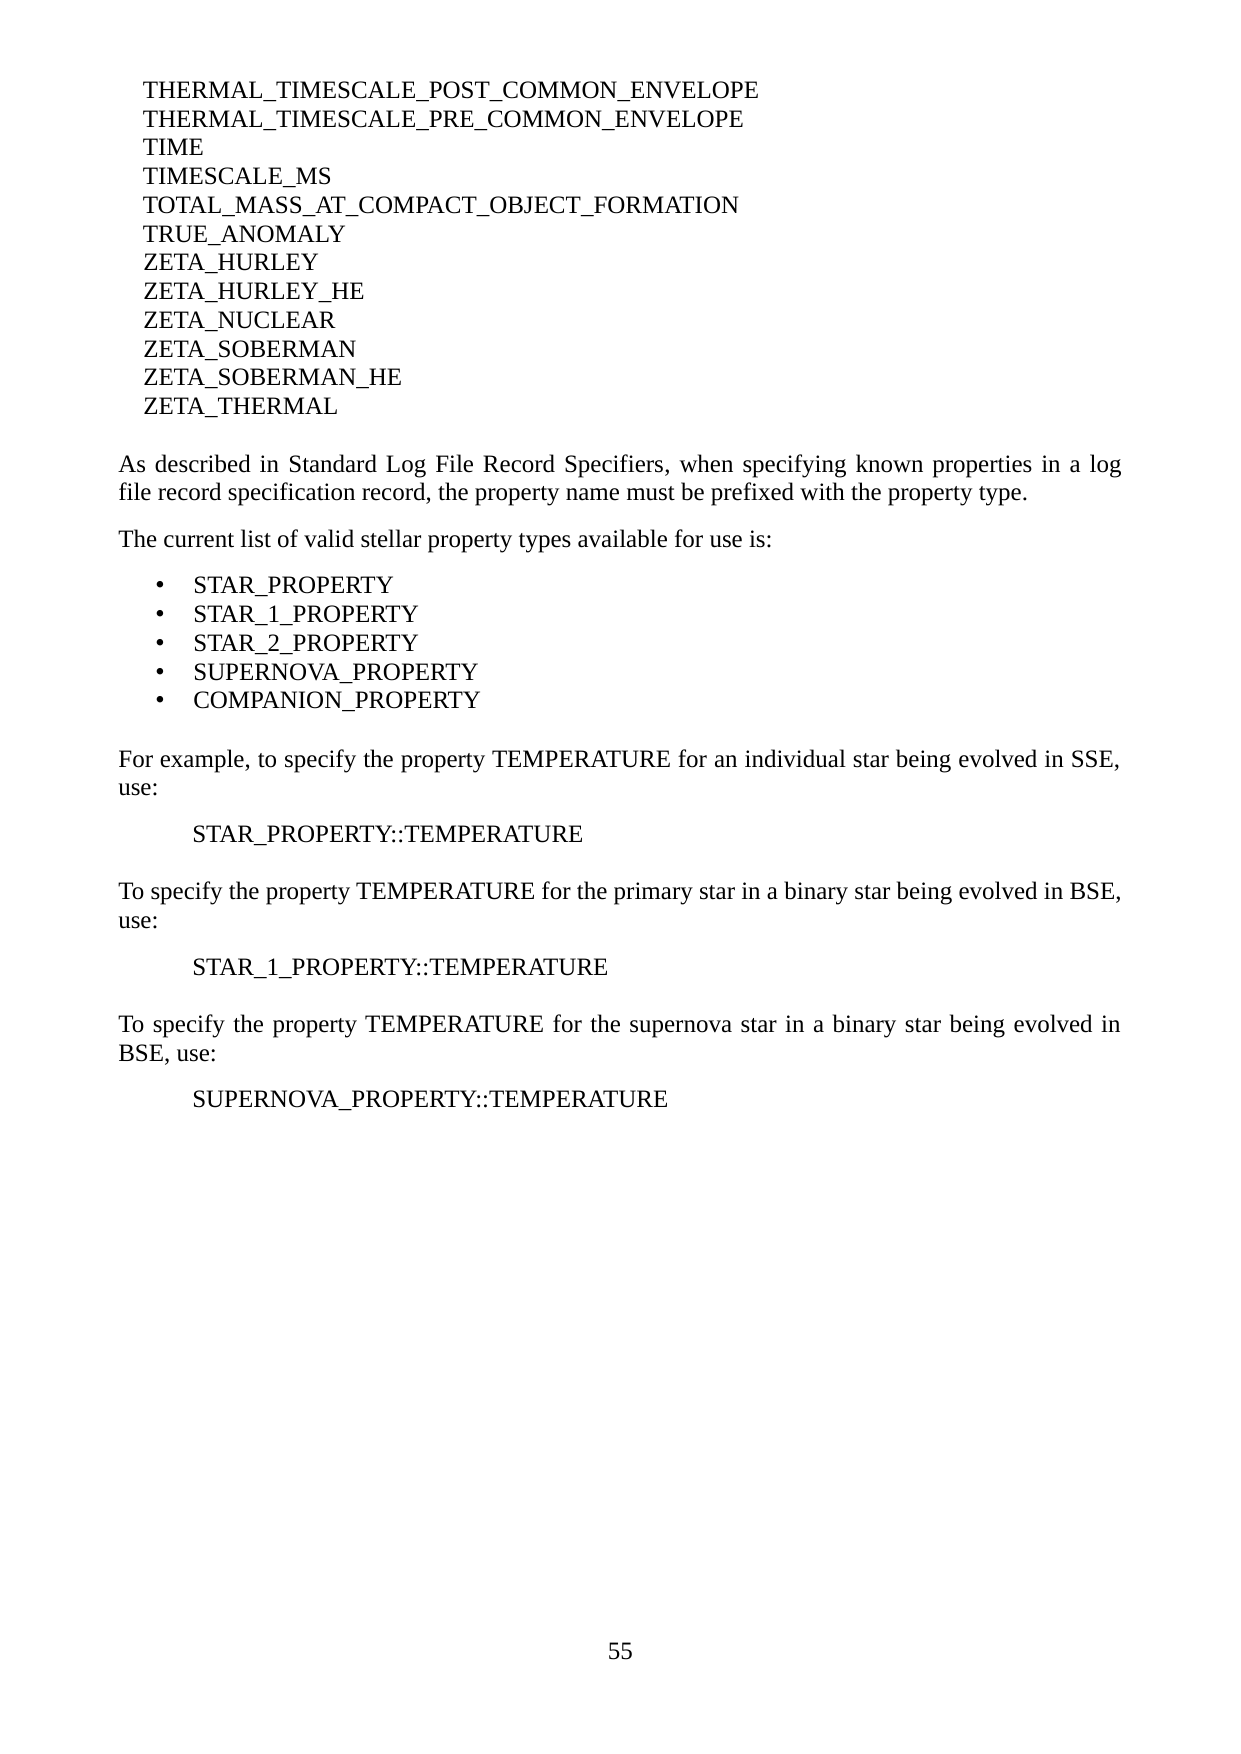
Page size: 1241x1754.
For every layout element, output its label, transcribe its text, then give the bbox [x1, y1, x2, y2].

text TIMESCALE_MS [118, 161, 1122, 190]
text ZETA_HURLEY [118, 247, 1122, 276]
text As described in Standard Log File Record Specifiers, when specifying known properties in a log file record specification record, the property name must be prefixed with the property type. [118, 449, 1122, 506]
text For example, to specify the property TEMPERATURE for an individual star being evolved in SSE, use: [118, 744, 1122, 801]
text TOTAL_MASS_AT_COMPACT_OBJECT_FORMATION [118, 190, 1122, 219]
text ZETA_THERMAL [118, 391, 1122, 420]
text STAR_1_PROPERTY::TEMPERATURE [118, 952, 1122, 980]
text THERMAL_TIMESCALE_PRE_COMMON_ENVELOPE [118, 104, 1122, 132]
text The current list of valid stellar property types available for use is: [118, 524, 1122, 553]
text TIME [118, 132, 1122, 161]
list STAR_1_PROPERTY [156, 599, 1122, 628]
text ZETA_NUCLEAR [118, 305, 1122, 334]
list STAR_PROPERTY [156, 570, 1122, 599]
list COMPANION_PROPERTY [156, 685, 1122, 714]
text To specify the property TEMPERATURE for the supernova star in a binary star being evolved in BSE, use: [118, 1009, 1122, 1067]
text ZETA_SOBERMAN [118, 334, 1122, 362]
text THERMAL_TIMESCALE_POST_COMMON_ENVELOPE [118, 75, 1122, 104]
text ZETA_SOBERMAN_HE [118, 362, 1122, 391]
text STAR_PROPERTY::TEMPERATURE [118, 819, 1122, 848]
list STAR_2_PROPERTY [156, 628, 1122, 657]
list SUPERNOVA_PROPERTY [156, 657, 1122, 685]
text TRUE_ANOMALY [118, 219, 1122, 247]
text SUPERNOVA_PROPERTY::TEMPERATURE [118, 1084, 1122, 1113]
text To specify the property TEMPERATURE for the primary star in a binary star being evolved in BSE, use: [118, 876, 1122, 934]
text ZETA_HURLEY_HE [118, 276, 1122, 305]
